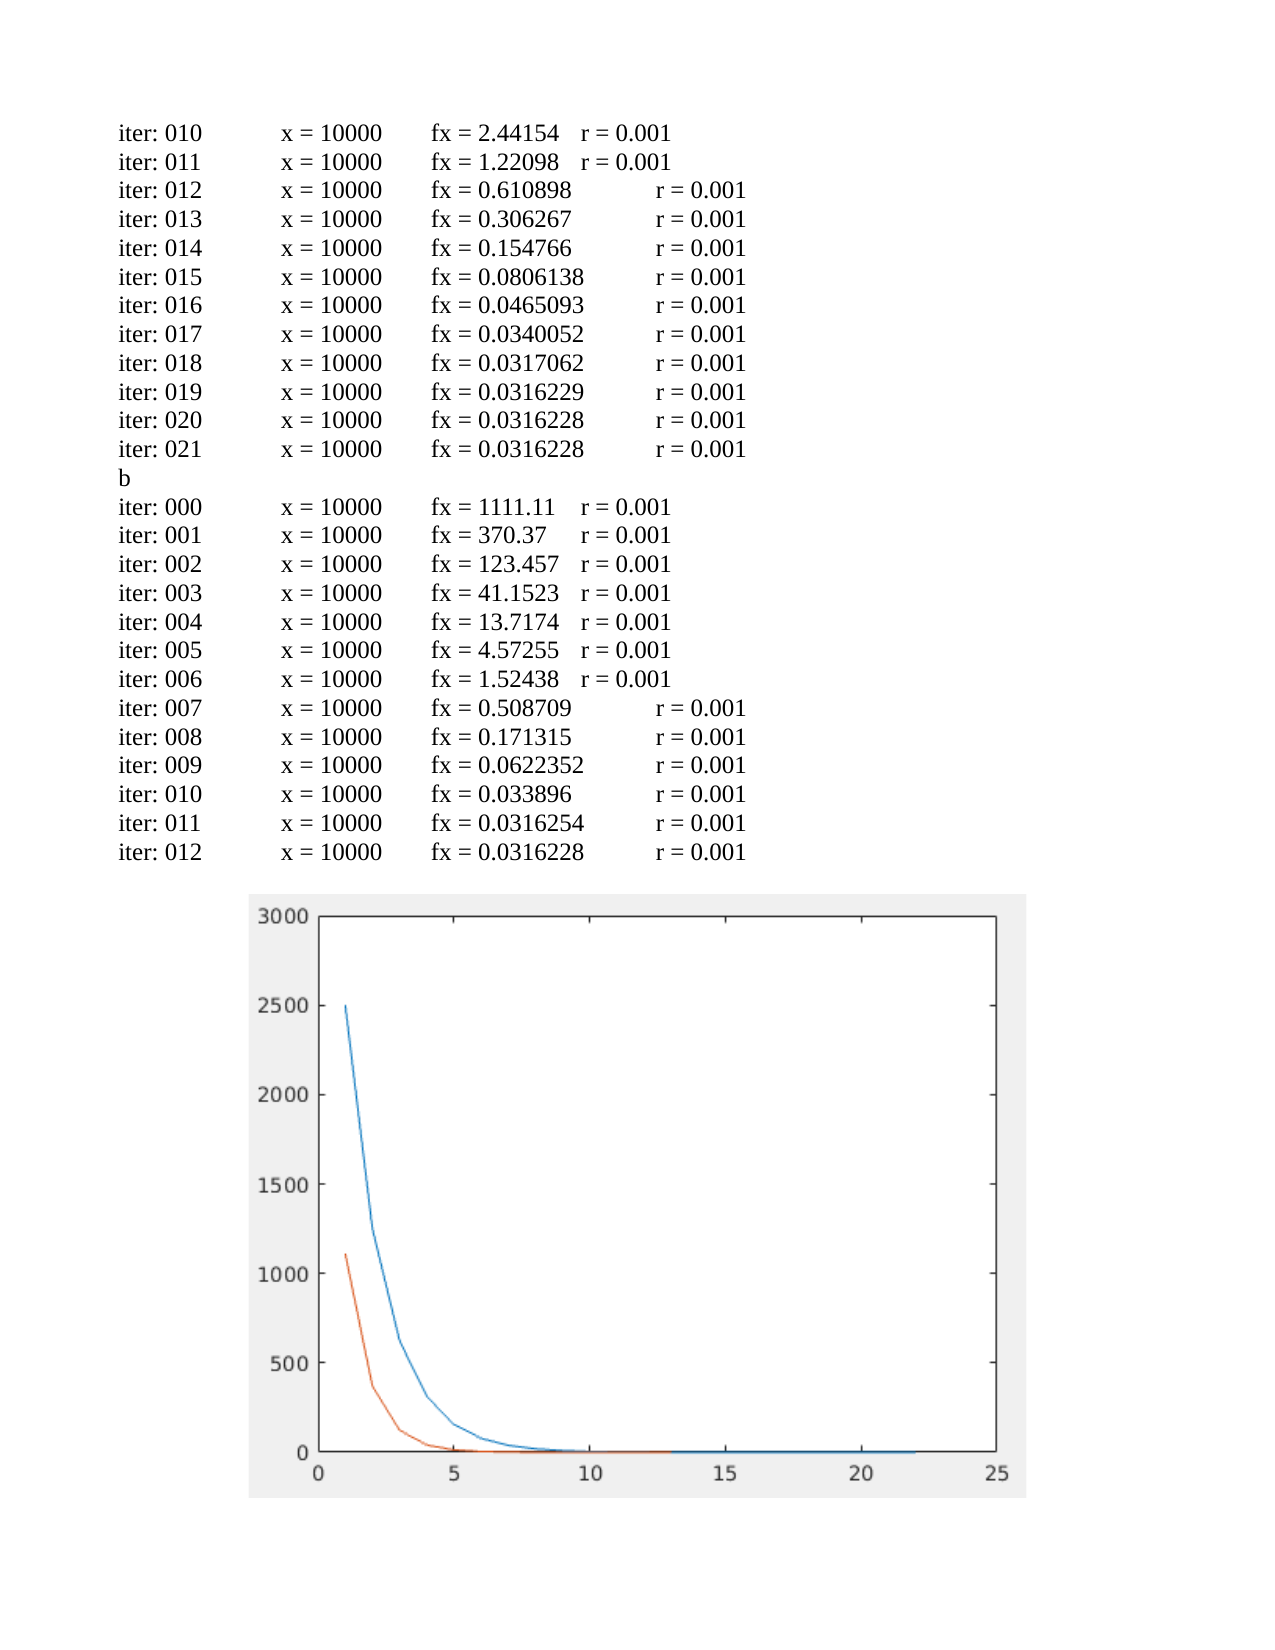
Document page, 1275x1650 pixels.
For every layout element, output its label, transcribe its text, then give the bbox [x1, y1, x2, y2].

text iter: 015 x = 10000 fx = 0.0806138 r = 0.001 [118, 262, 1157, 291]
text iter: 003 x = 10000 fx = 41.1523 r = 0.001 [118, 578, 1157, 607]
text iter: 004 x = 10000 fx = 13.7174 r = 0.001 [118, 607, 1157, 636]
text iter: 007 x = 10000 fx = 0.508709 r = 0.001 [118, 693, 1157, 722]
text iter: 006 x = 10000 fx = 1.52438 r = 0.001 [118, 664, 1157, 693]
text b [118, 463, 1157, 492]
text iter: 020 x = 10000 fx = 0.0316228 r = 0.001 [118, 406, 1157, 434]
text iter: 008 x = 10000 fx = 0.171315 r = 0.001 [118, 722, 1157, 751]
text iter: 013 x = 10000 fx = 0.306267 r = 0.001 [118, 204, 1157, 233]
text iter: 001 x = 10000 fx = 370.37 r = 0.001 [118, 521, 1157, 549]
text iter: 011 x = 10000 fx = 0.0316254 r = 0.001 [118, 808, 1157, 837]
text iter: 018 x = 10000 fx = 0.0317062 r = 0.001 [118, 348, 1157, 377]
text iter: 009 x = 10000 fx = 0.0622352 r = 0.001 [118, 751, 1157, 779]
text iter: 012 x = 10000 fx = 0.610898 r = 0.001 [118, 176, 1157, 204]
text iter: 017 x = 10000 fx = 0.0340052 r = 0.001 [118, 319, 1157, 348]
text iter: 012 x = 10000 fx = 0.0316228 r = 0.001 [118, 837, 1157, 866]
text iter: 010 x = 10000 fx = 0.033896 r = 0.001 [118, 779, 1157, 808]
text iter: 019 x = 10000 fx = 0.0316229 r = 0.001 [118, 377, 1157, 406]
picture [248, 894, 1027, 1498]
text iter: 011 x = 10000 fx = 1.22098 r = 0.001 [118, 147, 1157, 176]
text iter: 021 x = 10000 fx = 0.0316228 r = 0.001 [118, 434, 1157, 463]
text iter: 010 x = 10000 fx = 2.44154 r = 0.001 [118, 118, 1157, 147]
text iter: 002 x = 10000 fx = 123.457 r = 0.001 [118, 549, 1157, 578]
text iter: 000 x = 10000 fx = 1111.11 r = 0.001 [118, 492, 1157, 521]
text iter: 016 x = 10000 fx = 0.0465093 r = 0.001 [118, 291, 1157, 319]
text iter: 005 x = 10000 fx = 4.57255 r = 0.001 [118, 636, 1157, 664]
text iter: 014 x = 10000 fx = 0.154766 r = 0.001 [118, 233, 1157, 262]
